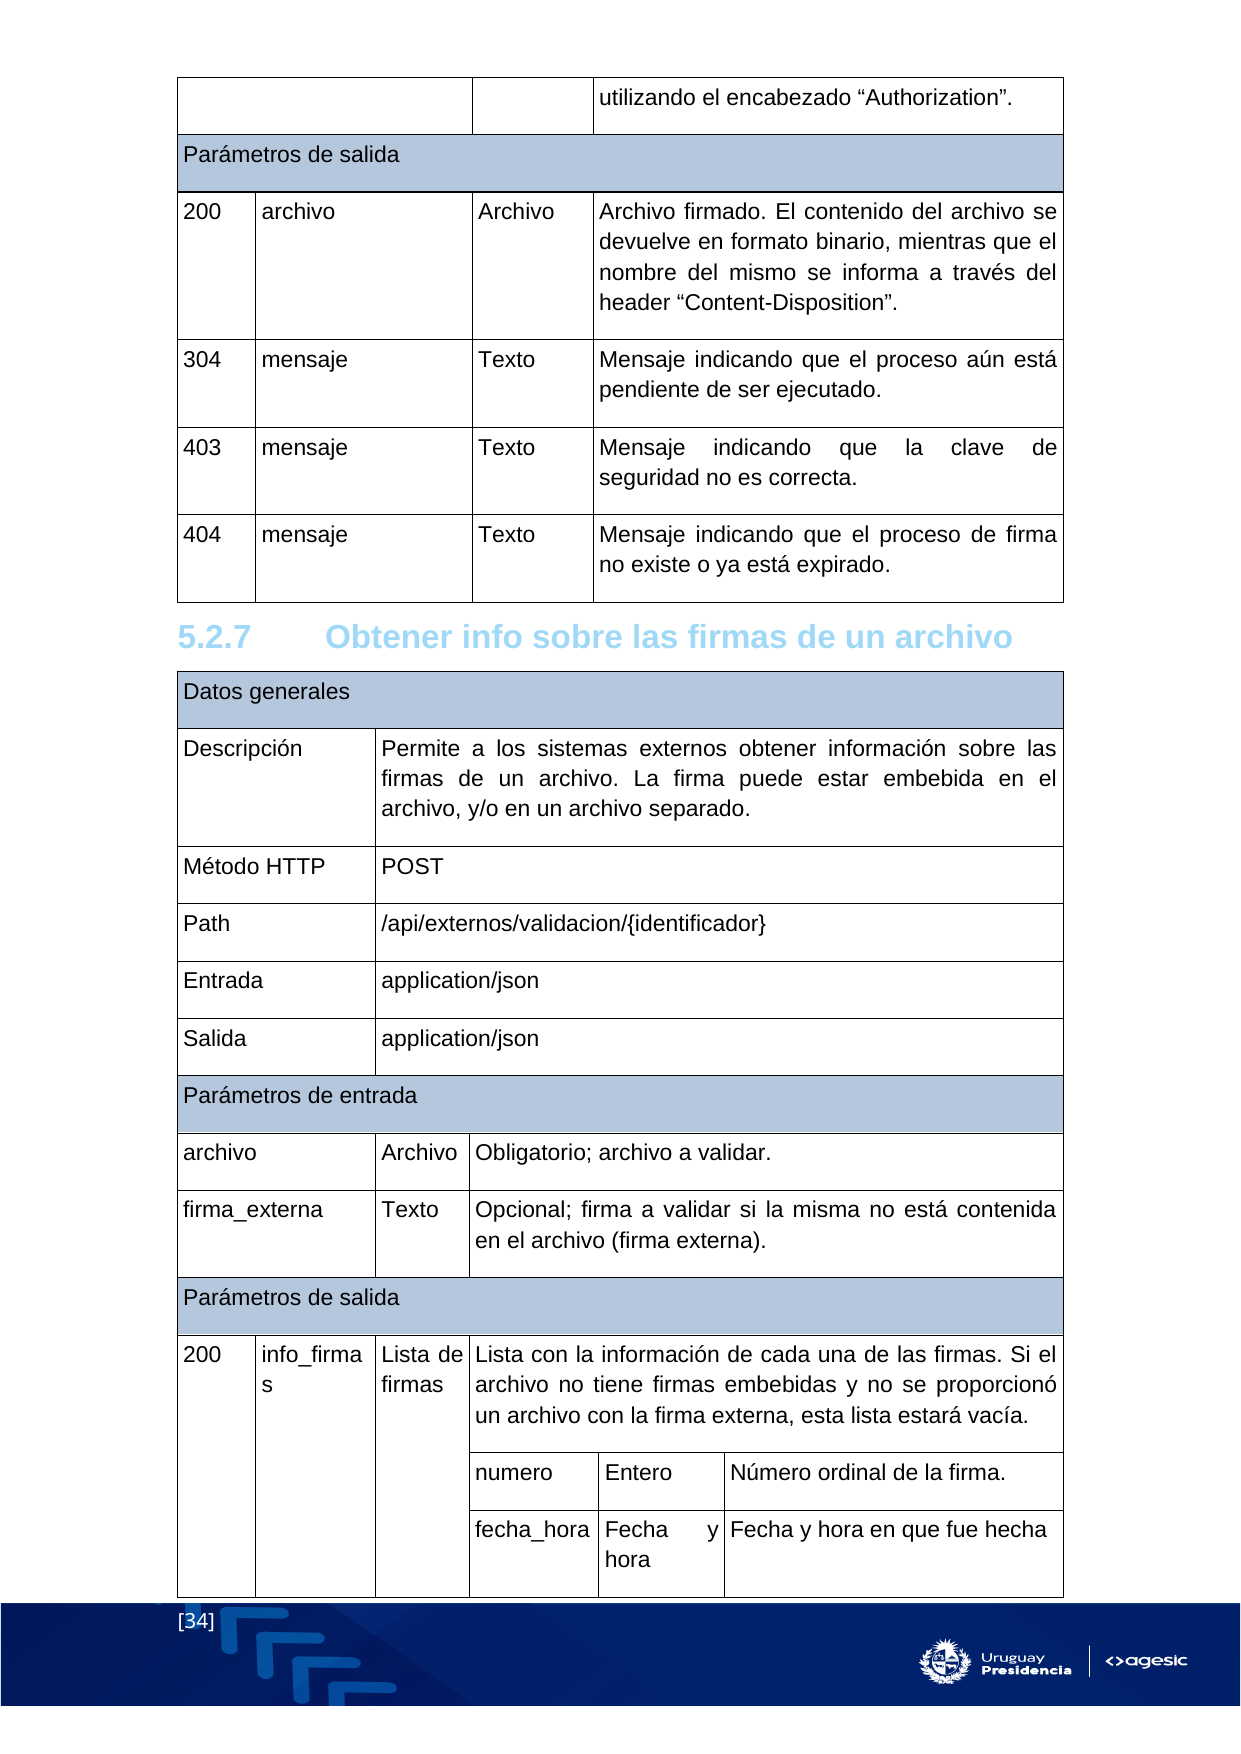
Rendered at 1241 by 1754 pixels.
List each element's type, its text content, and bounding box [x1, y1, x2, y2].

table_cell Fecha y hora [599, 1511, 724, 1597]
table_cell Archivo [376, 1134, 469, 1190]
subtitle Obtener info sobre las firmas de un archivo [177, 617, 1063, 656]
table_cell 304 [178, 340, 255, 427]
table_cell archivo [178, 1134, 375, 1190]
table_cell Path [178, 904, 375, 961]
table_cell info_firmas [256, 1336, 375, 1597]
table_cell application/json [376, 962, 1063, 1018]
table_cell /api/externos/validacion/{identificador} [376, 904, 1063, 961]
table_cell [473, 78, 593, 134]
table_cell Opcional; firma a validar si la misma no está contenida en el archivo (firma externa). [470, 1191, 1063, 1277]
table_cell Parámetros de salida [178, 1278, 1063, 1334]
table_cell firma_externa [178, 1191, 375, 1277]
table_cell Parámetros de entrada [178, 1076, 1063, 1132]
table_cell utilizando el encabezado “Authorization”. [594, 78, 1063, 134]
table_cell [178, 78, 472, 134]
table_cell 404 [178, 515, 255, 602]
table_cell Descripción [178, 729, 375, 846]
table_cell Archivo [473, 193, 593, 339]
table_cell Texto [473, 340, 593, 427]
table_cell Parámetros de salida [178, 135, 1063, 191]
table_cell mensaje [256, 515, 472, 602]
picture [0, 1603, 1241, 1706]
table_cell mensaje [256, 428, 472, 514]
table_cell mensaje [256, 340, 472, 427]
table_cell fecha_hora [470, 1511, 598, 1597]
table_cell 200 [178, 193, 255, 339]
table_cell Texto [473, 428, 593, 514]
table_cell Entrada [178, 962, 375, 1018]
table_cell 200 [178, 1336, 255, 1597]
table_cell Método HTTP [178, 847, 375, 903]
table_cell POST [376, 847, 1063, 903]
table_cell application/json [376, 1019, 1063, 1075]
table_cell Lista de firmas [376, 1336, 469, 1597]
table_cell Fecha y hora en que fue hecha [725, 1511, 1063, 1597]
table_cell Permite a los sistemas externos obtener información sobre las firmas de un archivo. La firma puede estar embebida en el archivo, y/o en un archivo separado. [376, 729, 1063, 846]
table_cell Mensaje indicando que la clave de seguridad no es correcta. [594, 428, 1063, 514]
table_cell Archivo firmado. El contenido del archivo se devuelve en formato binario, mientras que el nombre del mismo se informa a través del header “Content-Disposition”. [594, 193, 1063, 339]
table_cell numero [470, 1453, 598, 1509]
table_cell Texto [473, 515, 593, 602]
table_cell archivo [256, 193, 472, 339]
table_cell Mensaje indicando que el proceso de firma no existe o ya está expirado. [594, 515, 1063, 602]
table_cell 403 [178, 428, 255, 514]
table_cell Texto [376, 1191, 469, 1277]
table_header Datos generales [178, 672, 1063, 728]
table_cell Mensaje indicando que el proceso aún está pendiente de ser ejecutado. [594, 340, 1063, 427]
table_cell Número ordinal de la firma. [725, 1453, 1063, 1509]
table_cell Entero [599, 1453, 724, 1509]
table_cell Lista con la información de cada una de las firmas. Si el archivo no tiene firmas embebidas y no se proporcionó un archivo con la firma externa, esta lista estará vacía. [470, 1336, 1063, 1452]
table_cell Obligatorio; archivo a validar. [470, 1134, 1063, 1190]
table_cell Salida [178, 1019, 375, 1075]
